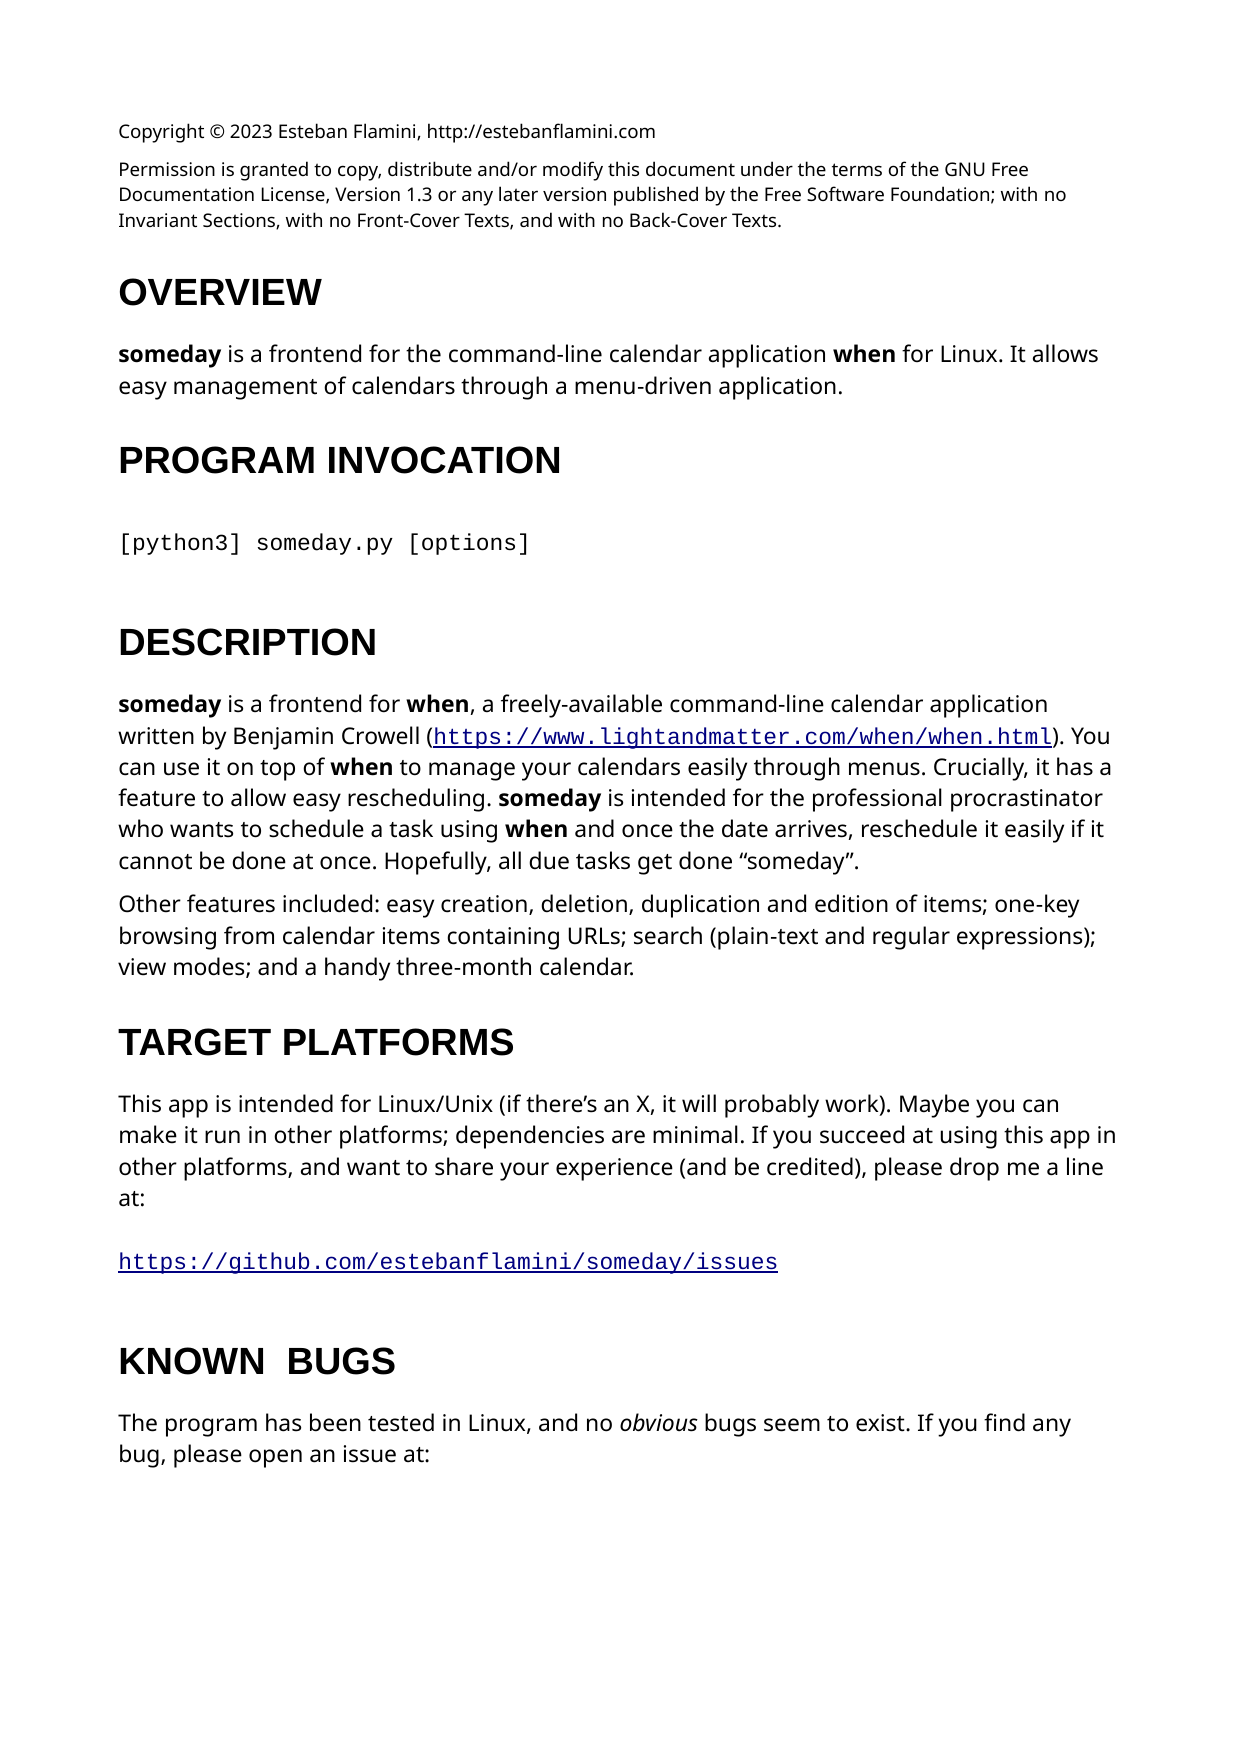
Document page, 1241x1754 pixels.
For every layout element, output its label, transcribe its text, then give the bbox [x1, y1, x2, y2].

text [python3] someday.py [options] [118, 531, 1122, 557]
text Other features included: easy creation, deletion, duplication and edition of items; one‑key browsing from calendar items containing URLs; search (plain‑text and regular expressions); view modes; and a handy three‑month calendar. [118, 888, 1122, 982]
text https://github.com/estebanflamini/someday/issues [118, 1250, 1122, 1276]
text The program has been tested in Linux, and no obvious bugs seem to exist. If you find any bug, please open an issue at: [118, 1407, 1122, 1469]
subtitle Known bugs [118, 1339, 1122, 1382]
subtitle Program invocation [118, 438, 1122, 482]
subtitle Overview [118, 270, 1122, 314]
text someday is a frontend for the command-line calendar application when for Linux. It allows easy management of calendars through a menu‑driven application. [118, 338, 1122, 401]
subtitle Target platforms [118, 1019, 1122, 1063]
text This app is intended for Linux/Unix (if there’s an X, it will probably work). Maybe you can make it run in other platforms; dependencies are minimal. If you succeed at using this app in other platforms, and want to share your experience (and be credited), please drop me a line at: [118, 1088, 1122, 1213]
text someday is a frontend for when, a freely‑available command-line calendar application written by Benjamin Crowell (https://www.lightandmatter.com/when/when.html). You can use it on top of when to manage your calendars easily through menus. Crucially, it has a feature to allow easy rescheduling. someday is intended for the professional procrastinator who wants to schedule a task using when and once the date arrives, reschedule it easily if it cannot be done at once. Hopefully, all due tasks get done “someday”. [118, 688, 1122, 876]
text Permission is granted to copy, distribute and/or modify this document under the terms of the GNU Free Documentation License, Version 1.3 or any later version published by the Free Software Foundation; with no Invariant Sections, with no Front‑Cover Texts, and with no Back‑Cover Texts. [118, 156, 1122, 233]
subtitle Description [118, 620, 1122, 663]
text Copyright © 2023 Esteban Flamini, http://estebanflamini.com [118, 118, 1122, 144]
